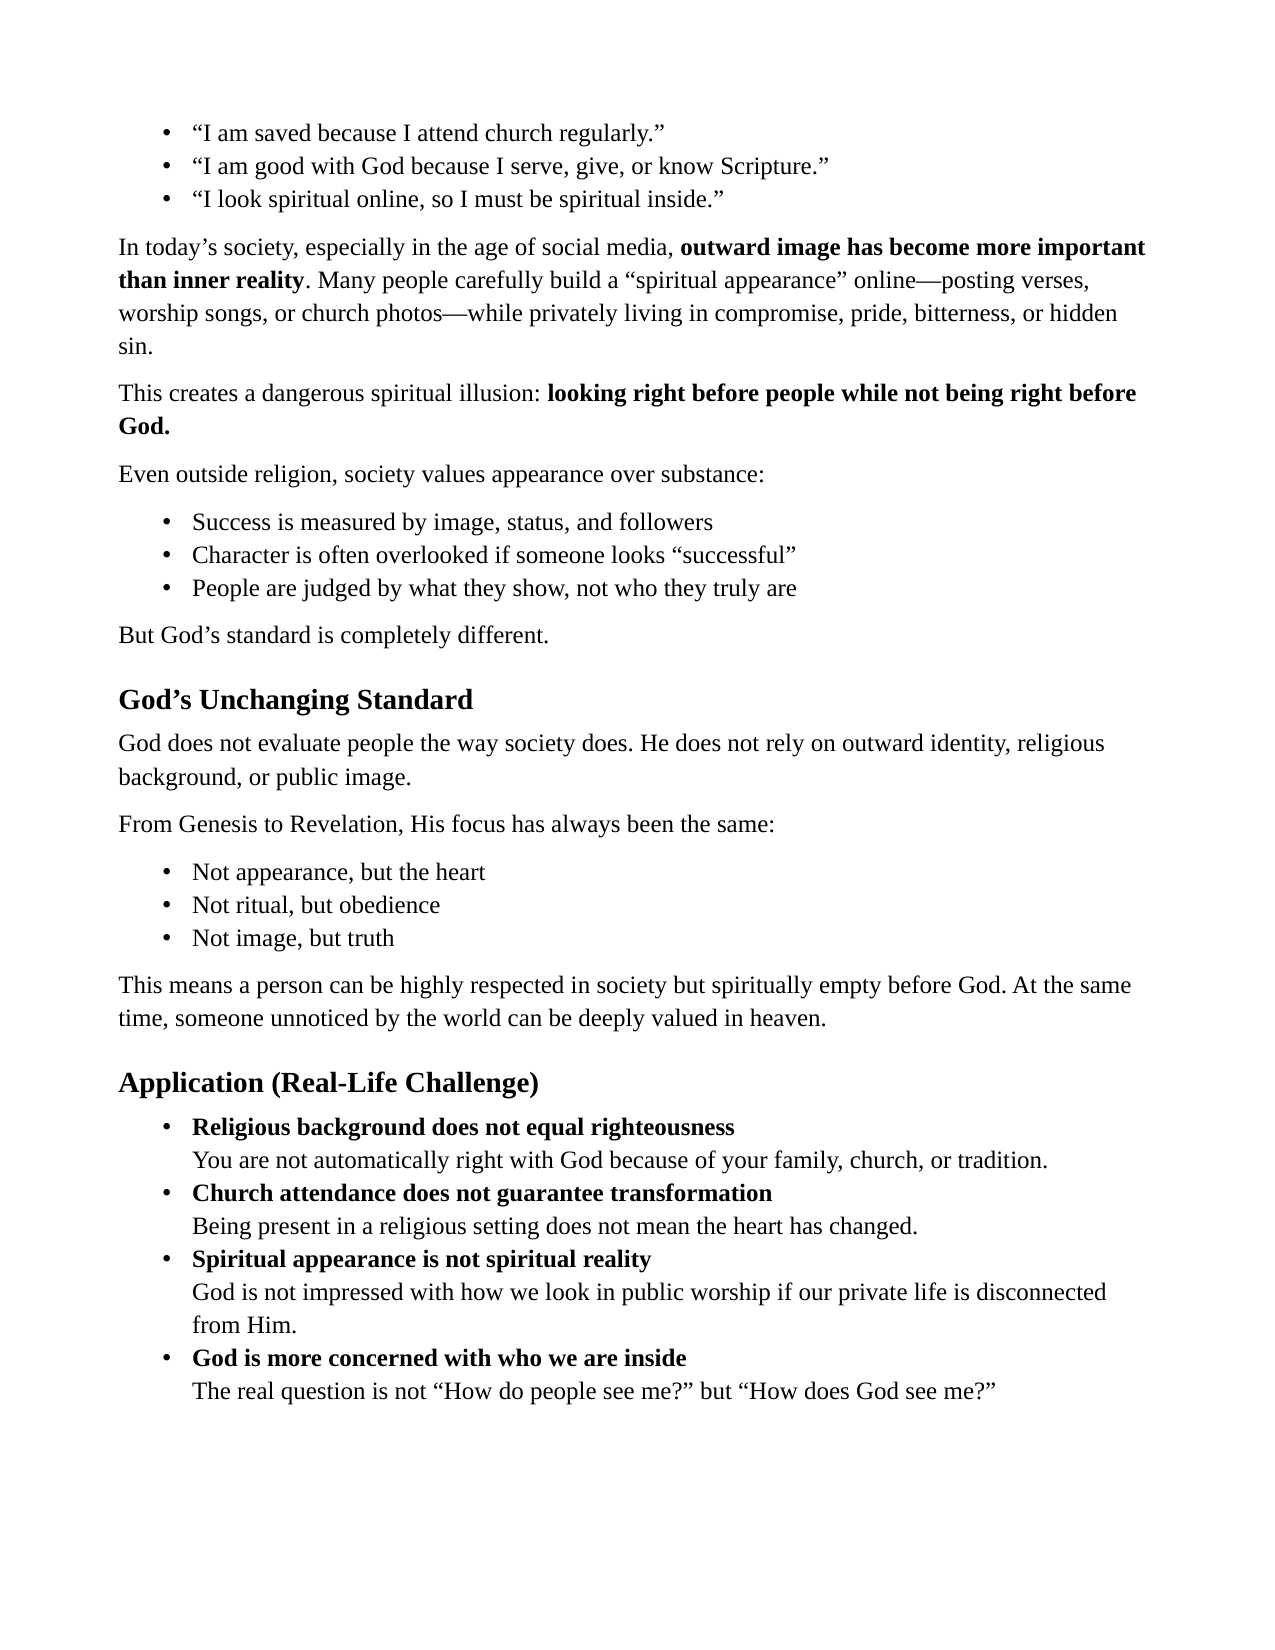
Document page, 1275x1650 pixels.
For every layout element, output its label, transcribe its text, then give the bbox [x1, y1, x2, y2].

list Spiritual appearance is not spiritual reality God is not impressed with how we look in public worship if our private life is disconnected from Him. [162, 1244, 1157, 1338]
list Not ritual, but obedience [162, 890, 1157, 918]
list “I am saved because I attend church regularly.” [162, 118, 1157, 147]
list “I am good with God because I serve, give, or know Scripture.” [162, 151, 1157, 180]
list “I look spiritual online, so I must be spiritual inside.” [162, 184, 1157, 213]
list Religious background does not equal righteousness You are not automatically right with God because of your family, church, or tradition. [162, 1112, 1157, 1173]
list Character is often overlooked if someone looks “successful” [162, 540, 1157, 568]
list God is more concerned with who we are inside The real question is not “How do people see me?” but “How does God see me?” [162, 1343, 1157, 1404]
list Success is measured by image, status, and followers [162, 507, 1157, 535]
text But God’s standard is completely different. [118, 620, 1157, 649]
list Church attendance does not guarantee transformation Being present in a religious setting does not mean the heart has changed. [162, 1178, 1157, 1239]
list Not appearance, but the heart [162, 857, 1157, 886]
subtitle Application (Real-Life Challenge) [118, 1066, 1157, 1099]
text In today’s society, especially in the age of social media, outward image has become more important than inner reality. Many people carefully build a “spiritual appearance” online—posting verses, worship songs, or church photos—while privately living in compromise, pride, bitterness, or hidden sin. [118, 232, 1157, 359]
text God does not evaluate people the way society does. He does not rely on outward identity, religious background, or public image. [118, 728, 1157, 790]
text This creates a dangerous spiritual illusion: looking right before people while not being right before God. [118, 378, 1157, 440]
list People are judged by what they show, not who they truly are [162, 573, 1157, 601]
subtitle God’s Unchanging Standard [118, 682, 1157, 716]
text Even outside religion, society values appearance over substance: [118, 459, 1157, 488]
text This means a person can be highly respected in society but spiritually empty before God. At the same time, someone unnoticed by the world can be deeply valued in heaven. [118, 970, 1157, 1032]
list Not image, but truth [162, 923, 1157, 952]
text From Genesis to Revelation, His focus has always been the same: [118, 809, 1157, 838]
